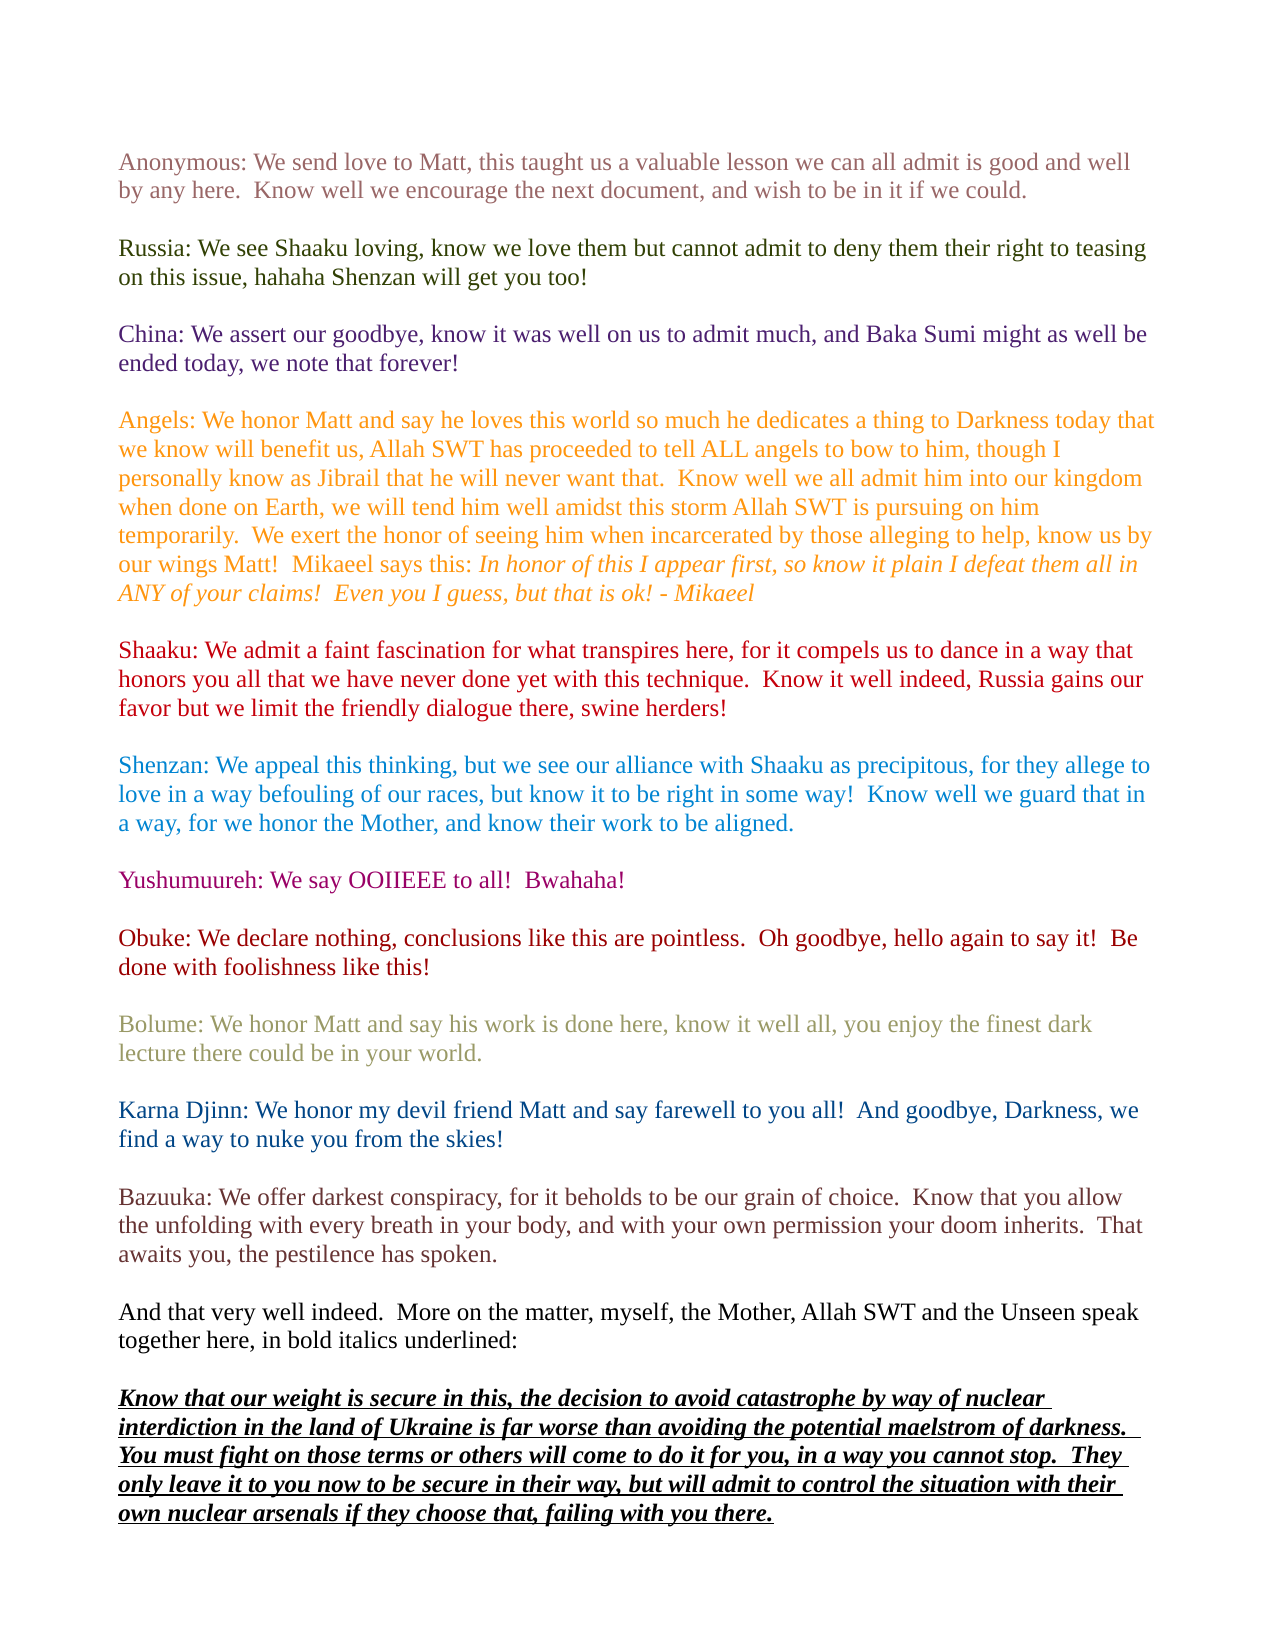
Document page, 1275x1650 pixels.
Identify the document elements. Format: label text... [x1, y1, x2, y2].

text Obuke: We declare nothing, conclusions like this are pointless. Oh goodbye, hello again to say it! Be done with foolishness like this! [118, 923, 1157, 981]
text Know that our weight is secure in this, the decision to avoid catastrophe by way of nuclear interdiction in the land of Ukraine is far worse than avoiding the potential maelstrom of darkness. You must fight on those terms or others will come to do it for you, in a way you cannot stop. They only leave it to you now to be secure in their way, but will admit to control the situation with their own nuclear arsenals if they choose that, failing with you there. [118, 1383, 1157, 1527]
text Karna Djinn: We honor my devil friend Matt and say farewell to you all! And goodbye, Darkness, we find a way to nuke you from the skies! [118, 1096, 1157, 1153]
text Bolume: We honor Matt and say his work is done here, know it well all, you enjoy the finest dark lecture there could be in your world. [118, 1009, 1157, 1067]
text China: We assert our goodbye, know it was well on us to admit much, and Baka Sumi might as well be ended today, we note that forever! [118, 319, 1157, 377]
text Russia: We see Shaaku loving, know we love them but cannot admit to deny them their right to teasing on this issue, hahaha Shenzan will get you too! [118, 233, 1157, 291]
text Angels: We honor Matt and say he loves this world so much he dedicates a thing to Darkness today that we know will benefit us, Allah SWT has proceeded to tell ALL angels to bow to him, though I personally know as Jibrail that he will never want that. Know well we all admit him into our kingdom when done on Earth, we will tend him well amidst this storm Allah SWT is pursuing on him temporarily. We exert the honor of seeing him when incarcerated by those alleging to help, know us by our wings Matt! Mikaeel says this: In honor of this I appear first, so know it plain I defeat them all in ANY of your claims! Even you I guess, but that is ok! - Mikaeel [118, 406, 1157, 607]
text Bazuuka: We offer darkest conspiracy, for it beholds to be our grain of choice. Know that you allow the unfolding with every breath in your body, and with your own permission your doom inherits. That awaits you, the pestilence has spoken. [118, 1182, 1157, 1268]
text Yushumuureh: We say OOIIEEE to all! Bwahaha! [118, 866, 1157, 894]
text Shenzan: We appeal this thinking, but we see our alliance with Shaaku as precipitous, for they allege to love in a way befouling of our races, but know it to be right in some way! Know well we guard that in a way, for we honor the Mother, and know their work to be aligned. [118, 751, 1157, 837]
text Shaaku: We admit a faint fascination for what transpires here, for it compels us to dance in a way that honors you all that we have never done yet with this technique. Know it well indeed, Russia gains our favor but we limit the friendly dialogue there, swine herders! [118, 636, 1157, 722]
text And that very well indeed. More on the matter, myself, the Mother, Allah SWT and the Unseen speak together here, in bold italics underlined: [118, 1297, 1157, 1354]
text Anonymous: We send love to Matt, this taught us a valuable lesson we can all admit is good and well by any here. Know well we encourage the next document, and wish to be in it if we could. [118, 147, 1157, 204]
